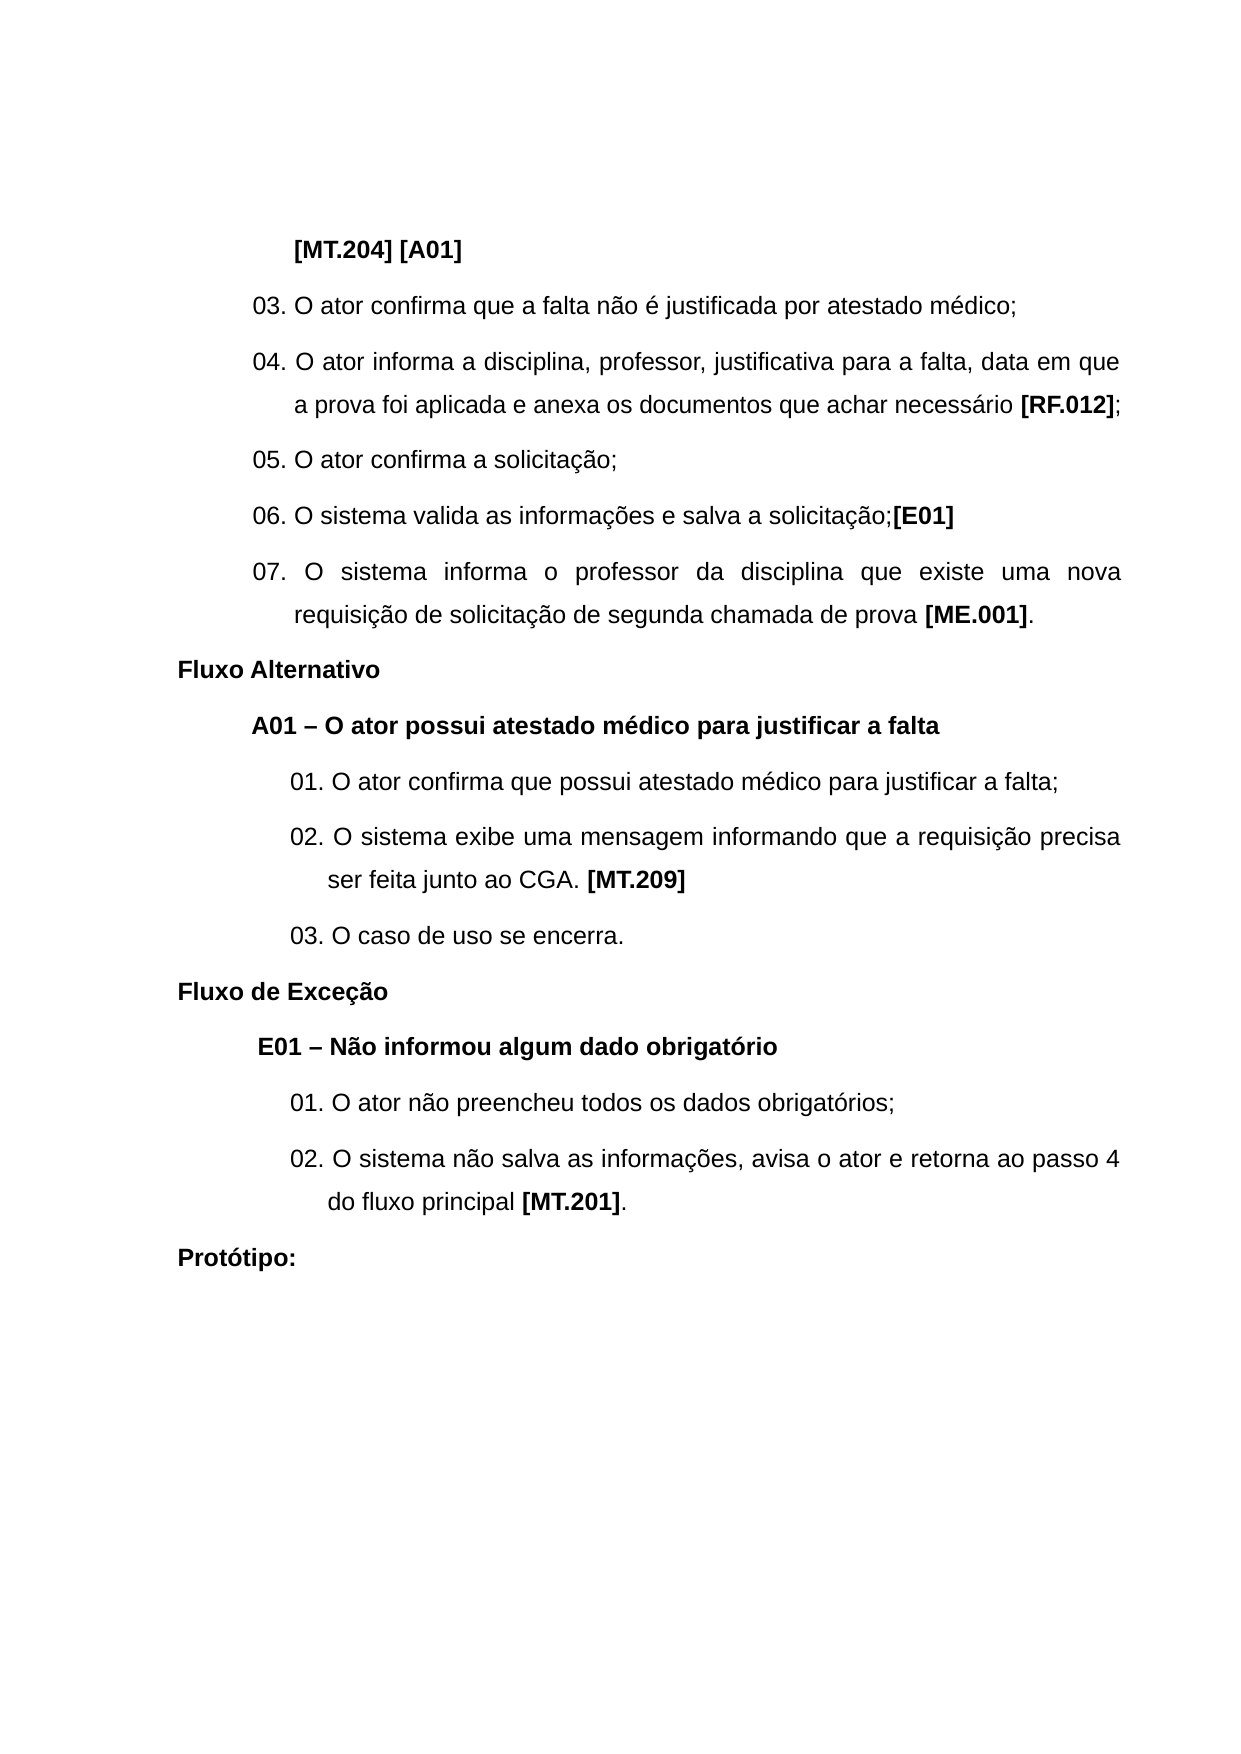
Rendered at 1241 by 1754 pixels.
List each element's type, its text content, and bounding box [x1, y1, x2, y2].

text 01. O ator não preencheu todos os dados obrigatórios; [290, 1088, 1122, 1117]
text [MT.204] [A01] [252, 235, 1122, 264]
text E01 – Não informou algum dado obrigatório [177, 1032, 1122, 1061]
text 05. O ator confirma a solicitação; [252, 445, 1122, 474]
text Fluxo de Exceção [177, 977, 1122, 1006]
text 02. O sistema não salva as informações, avisa o ator e retorna ao passo 4 do fluxo principal [MT.201]. [290, 1144, 1122, 1216]
text 03. O caso de uso se encerra. [290, 921, 1122, 950]
text Protótipo: [177, 1242, 1122, 1271]
text 07. O sistema informa o professor da disciplina que existe uma nova requisição de solicitação de segunda chamada de prova [ME.001]. [252, 557, 1122, 628]
text 06. O sistema valida as informações e salva a solicitação;[E01] [252, 501, 1122, 530]
text 04. O ator informa a disciplina, professor, justificativa para a falta, data em que a prova foi aplicada e anexa os documentos que achar necessário [RF.012]; [252, 347, 1122, 418]
text 01. O ator confirma que possui atestado médico para justificar a falta; [290, 767, 1122, 796]
text 03. O ator confirma que a falta não é justificada por atestado médico; [252, 291, 1122, 320]
text Fluxo Alternativo [177, 655, 1122, 684]
text A01 – O ator possui atestado médico para justificar a falta [177, 711, 1122, 740]
text 02. O sistema exibe uma mensagem informando que a requisição precisa ser feita junto ao CGA. [MT.209] [290, 822, 1122, 894]
